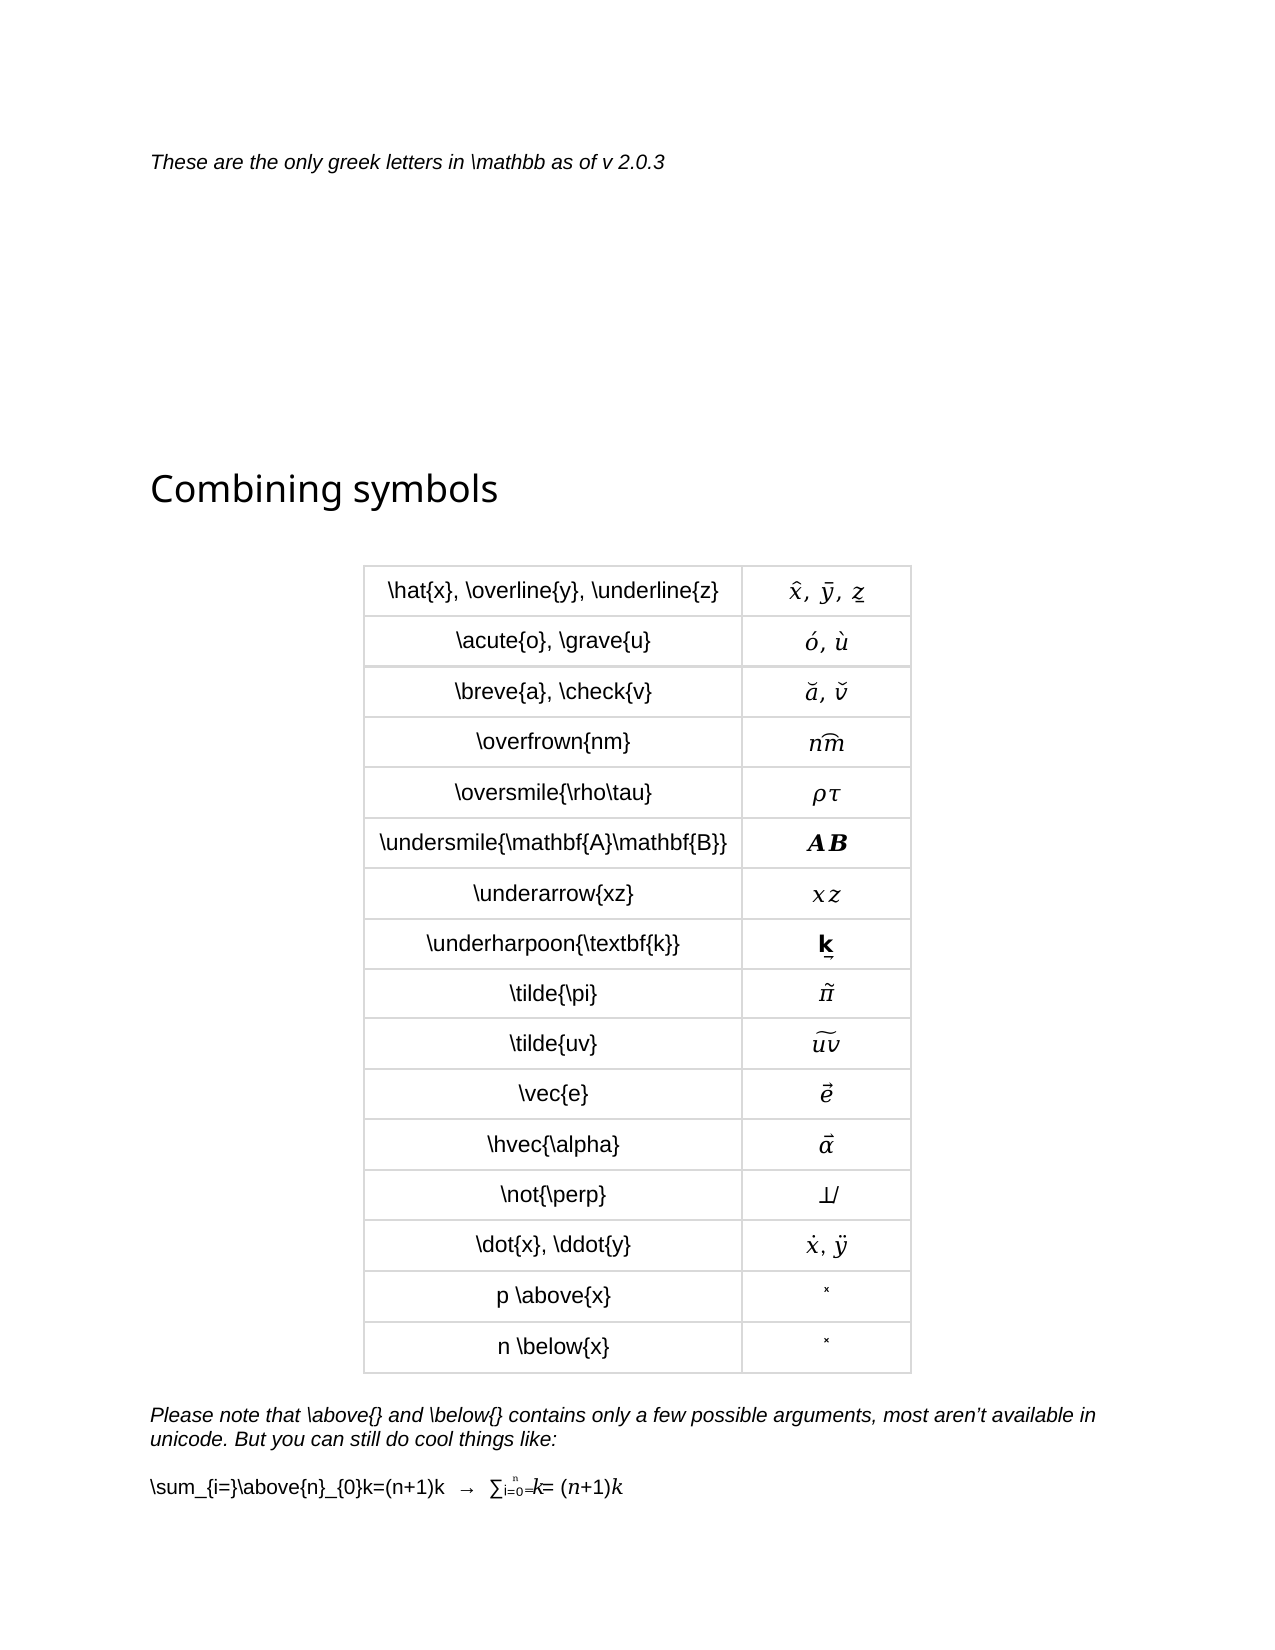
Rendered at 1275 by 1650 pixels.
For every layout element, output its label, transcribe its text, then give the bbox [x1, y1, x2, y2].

table_cell \undersmile{\mathbf{A}\mathbf{B}} [365, 819, 741, 867]
table_cell ⟂̸ [743, 1171, 910, 1219]
table_cell \overfrown{nm} [365, 718, 741, 766]
table_cell 𝑢͠𝑣 [743, 1019, 910, 1068]
table_cell \tilde{\pi} [365, 970, 741, 1017]
table_cell \dot{x}, \ddot{y} [365, 1221, 741, 1270]
table_cell 𝑎̆, 𝑣̌ [743, 668, 910, 716]
table_cell 𝑒⃗ [743, 1070, 910, 1118]
table_cell n \below{x} [365, 1323, 741, 1372]
table_cell 𝑛͡𝑚 [743, 718, 910, 766]
text \sum_{i=}\above{n}_{0}k=(n+1)k → ∑ᵢ₌ᷠ₀𝑘 = (𝑛+1)𝑘 [150, 1474, 1125, 1498]
table_cell 𝛼⃑ [743, 1120, 910, 1168]
table_cell \vec{e} [365, 1070, 741, 1118]
table_cell \underharpoon{\textbf{k}} [365, 920, 741, 968]
table_cell \acute{o}, \grave{u} [365, 617, 741, 665]
table_cell \breve{a}, \check{v} [365, 668, 741, 716]
table_cell p \above{x} [365, 1272, 741, 1321]
table_cell 𝑥͢𝑧 [743, 869, 910, 917]
table_cell 𝑛͓ [743, 1323, 910, 1372]
table_cell 𝑝ͯ [743, 1272, 910, 1321]
table_cell \hvec{\alpha} [365, 1120, 741, 1168]
table_header \hat{x}, \overline{y}, \underline{z} [365, 567, 741, 615]
subtitle Combining symbols [150, 462, 1125, 513]
text These are the only greek letters in \mathbb as of v 2.0.3 [150, 150, 1125, 174]
table_cell 𝑨͜𝑩 [743, 819, 910, 867]
table_header 𝑥̂, 𝑦̅, 𝑧̲ [743, 567, 910, 615]
table_cell 𝑜́, 𝑢̀ [743, 617, 910, 665]
table_cell 𝗸⃬ [743, 920, 910, 968]
table_cell 𝜌͝𝜏 [743, 768, 910, 817]
table_cell 𝜋̃ [743, 970, 910, 1017]
table_cell \not{\perp} [365, 1171, 741, 1219]
table_cell \underarrow{xz} [365, 869, 741, 917]
table_cell \tilde{uv} [365, 1019, 741, 1068]
table_cell \oversmile{\rho\tau} [365, 768, 741, 817]
table_cell 𝑥̇, 𝑦̈ [743, 1221, 910, 1270]
text Please note that \above{} and \below{} contains only a few possible arguments, most aren’t available in unicode. But you can still do cool things like: [150, 1403, 1125, 1451]
